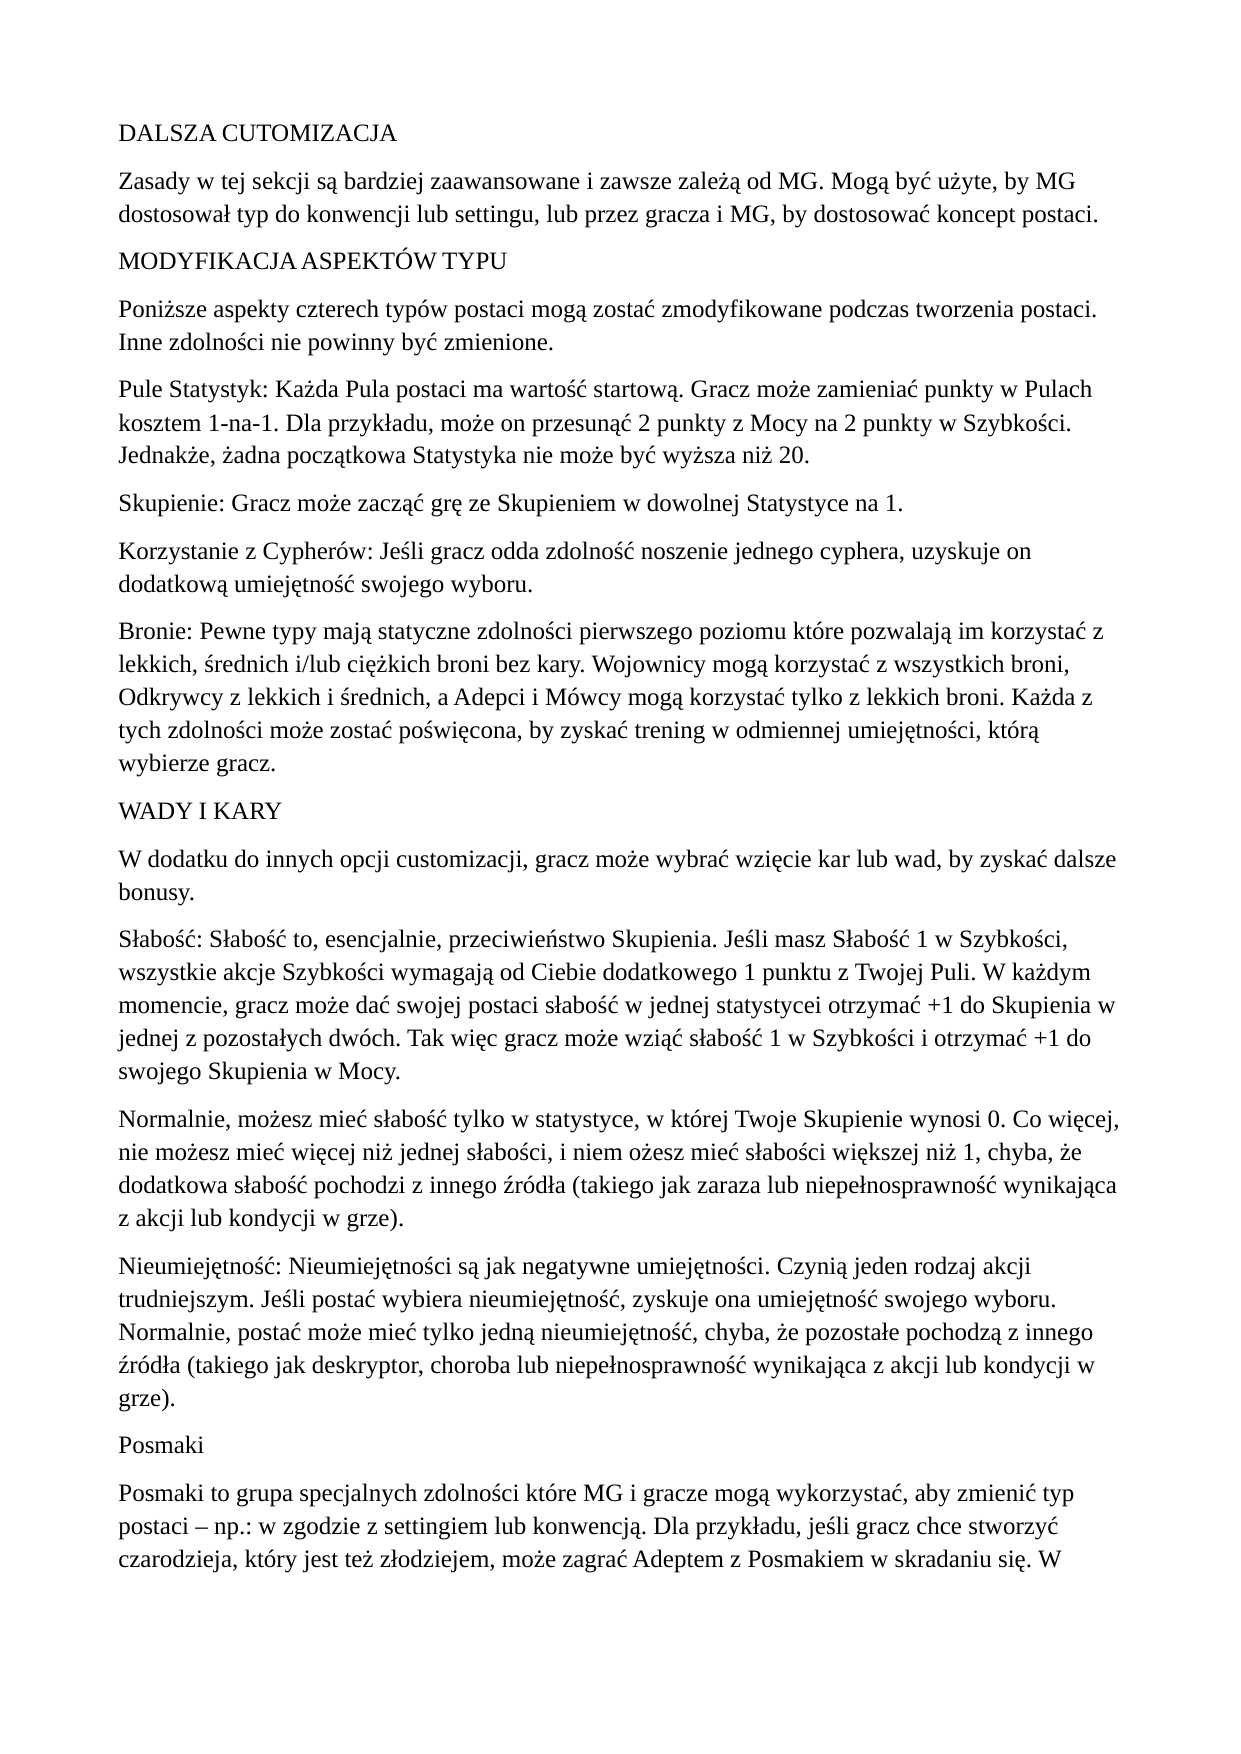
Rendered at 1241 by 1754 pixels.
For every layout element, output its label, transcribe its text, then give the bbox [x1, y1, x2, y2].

text Posmaki to grupa specjalnych zdolności które MG i gracze mogą wykorzystać, aby zmienić typ postaci – np.: w zgodzie z settingiem lub konwencją. Dla przykładu, jeśli gracz chce stworzyć czarodzieja, który jest też złodziejem, może zagrać Adeptem z Posmakiem w skradaniu się. W [118, 1478, 1122, 1573]
text Korzystanie z Cypherów: Jeśli gracz odda zdolność noszenie jednego cyphera, uzyskuje on dodatkową umiejętność swojego wyboru. [118, 536, 1122, 598]
text Zasady w tej sekcji są bardziej zaawansowane i zawsze zależą od MG. Mogą być użyte, by MG dostosował typ do konwencji lub settingu, lub przez gracza i MG, by dostosować koncept postaci. [118, 166, 1122, 227]
text Słabość: Słabość to, esencjalnie, przeciwieństwo Skupienia. Jeśli masz Słabość 1 w Szybkości, wszystkie akcje Szybkości wymagają od Ciebie dodatkowego 1 punktu z Twojej Puli. W każdym momencie, gracz może dać swojej postaci słabość w jednej statystycei otrzymać +1 do Skupienia w jednej z pozostałych dwóch. Tak więc gracz może wziąć słabość 1 w Szybkości i otrzymać +1 do swojego Skupienia w Mocy. [118, 924, 1122, 1085]
text WADY I KARY [118, 796, 1122, 825]
text Bronie: Pewne typy mają statyczne zdolności pierwszego poziomu które pozwalają im korzystać z lekkich, średnich i/lub ciężkich broni bez kary. Wojownicy mogą korzystać z wszystkich broni, Odkrywcy z lekkich i średnich, a Adepci i Mówcy mogą korzystać tylko z lekkich broni. Każda z tych zdolności może zostać poświęcona, by zyskać trening w odmiennej umiejętności, którą wybierze gracz. [118, 616, 1122, 777]
text Normalnie, możesz mieć słabość tylko w statystyce, w której Twoje Skupienie wynosi 0. Co więcej, nie możesz mieć więcej niż jednej słabości, i niem ożesz mieć słabości większej niż 1, chyba, że dodatkowa słabość pochodzi z innego źródła (takiego jak zaraza lub niepełnosprawność wynikająca z akcji lub kondycji w grze). [118, 1104, 1122, 1232]
text W dodatku do innych opcji customizacji, gracz może wybrać wzięcie kar lub wad, by zyskać dalsze bonusy. [118, 844, 1122, 906]
text Nieumiejętność: Nieumiejętności są jak negatywne umiejętności. Czynią jeden rodzaj akcji trudniejszym. Jeśli postać wybiera nieumiejętność, zyskuje ona umiejętność swojego wyboru. Normalnie, postać może mieć tylko jedną nieumiejętność, chyba, że pozostałe pochodzą z innego źródła (takiego jak deskryptor, choroba lub niepełnosprawność wynikająca z akcji lub kondycji w grze). [118, 1251, 1122, 1412]
text DALSZA CUTOMIZACJA [118, 118, 1122, 147]
text MODYFIKACJA ASPEKTÓW TYPU [118, 246, 1122, 275]
text Skupienie: Gracz może zacząć grę ze Skupieniem w dowolnej Statystyce na 1. [118, 488, 1122, 517]
text Posmaki [118, 1430, 1122, 1459]
text Poniższe aspekty czterech typów postaci mogą zostać zmodyfikowane podczas tworzenia postaci. Inne zdolności nie powinny być zmienione. [118, 294, 1122, 356]
text Pule Statystyk: Każda Pula postaci ma wartość startową. Gracz może zamieniać punkty w Pulach kosztem 1-na-1. Dla przykładu, może on przesunąć 2 punkty z Mocy na 2 punkty w Szybkości. Jednakże, żadna początkowa Statystyka nie może być wyższa niż 20. [118, 374, 1122, 469]
